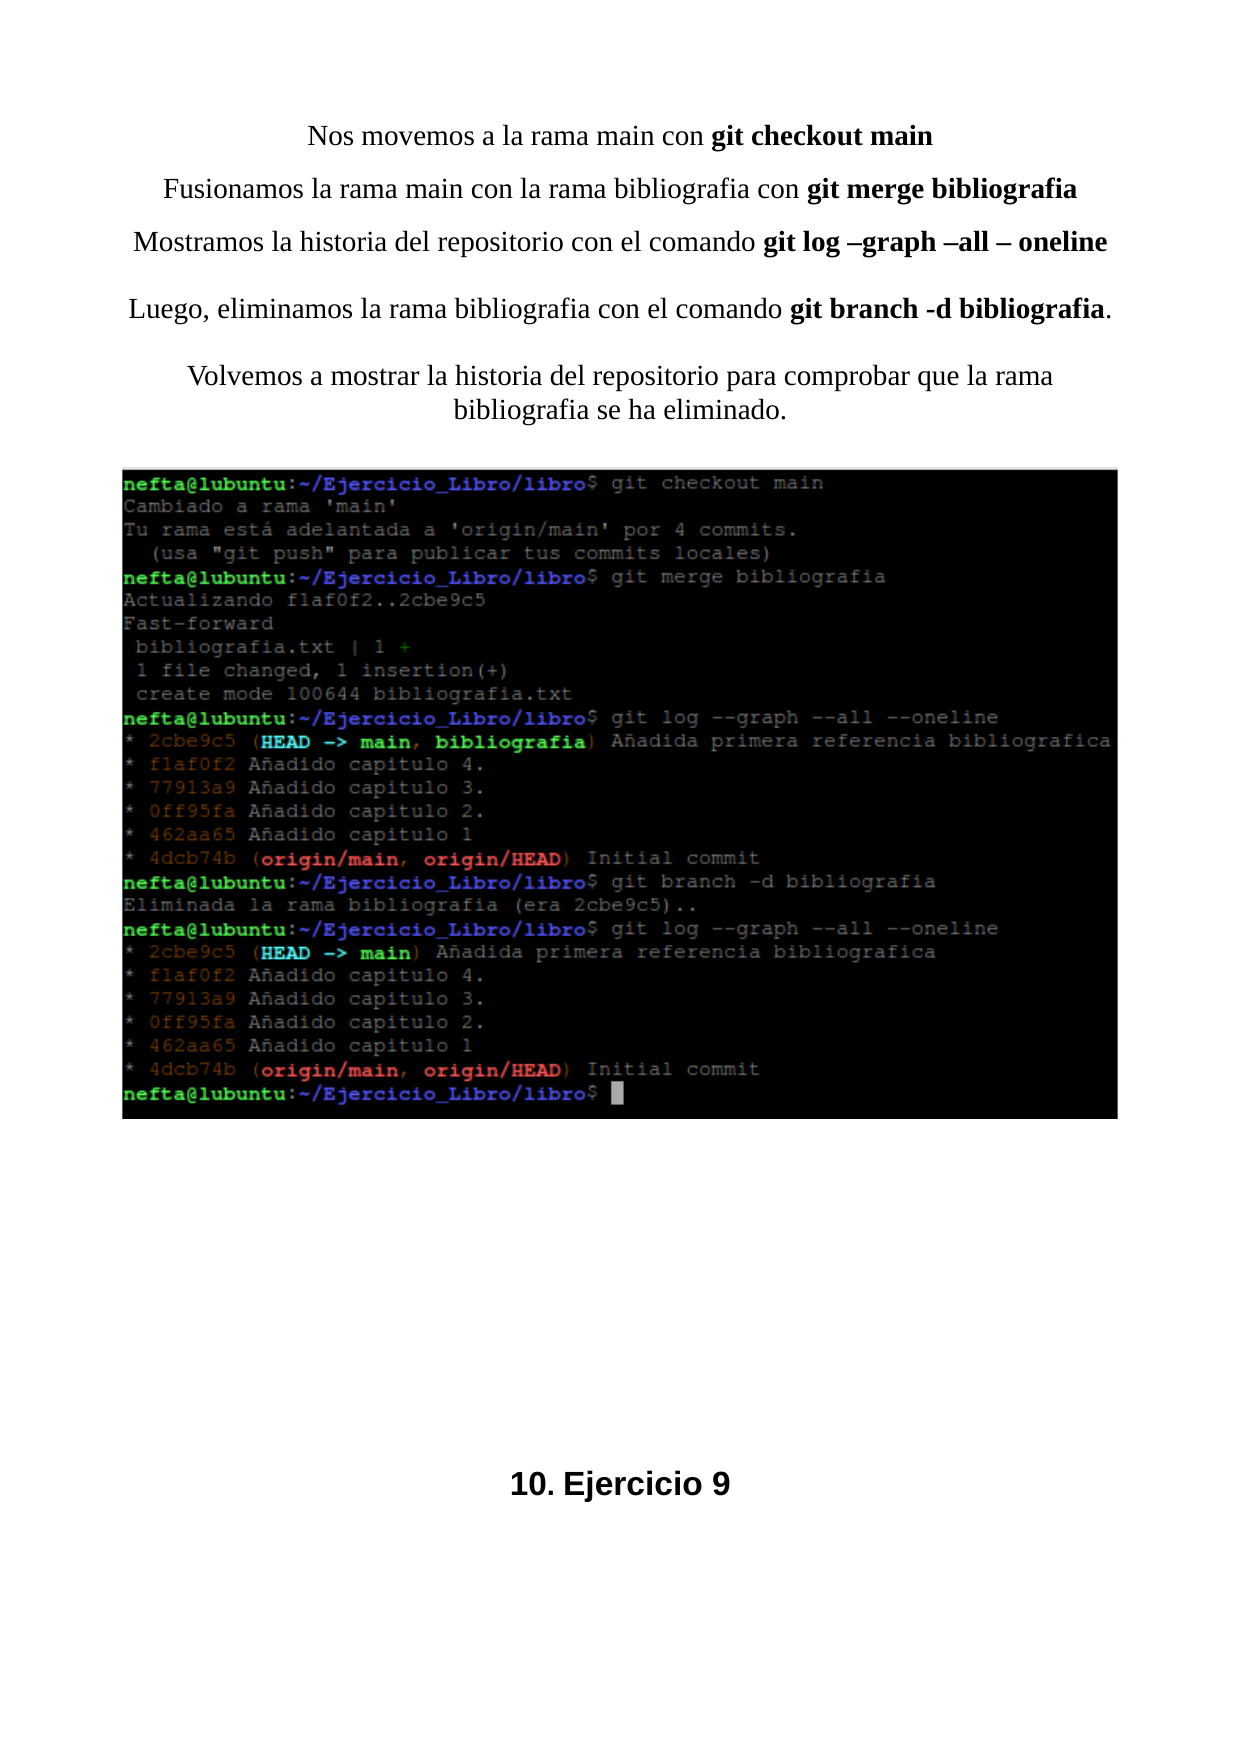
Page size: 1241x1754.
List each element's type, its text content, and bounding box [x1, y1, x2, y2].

text Nos movemos a la rama main con git checkout main [118, 118, 1122, 152]
text Mostramos la historia del repositorio con el comando git log –graph –all – oneline [118, 224, 1122, 258]
text Volvemos a mostrar la historia del repositorio para comprobar que la rama bibliografia se ha eliminado. [118, 358, 1122, 426]
text Luego, eliminamos la rama bibliografia con el comando git branch -d bibliografia. [118, 291, 1122, 325]
picture [122, 467, 1118, 1119]
subtitle 10. Ejercicio 9 [118, 1463, 1122, 1502]
text Fusionamos la rama main con la rama bibliografia con git merge bibliografia [118, 171, 1122, 205]
